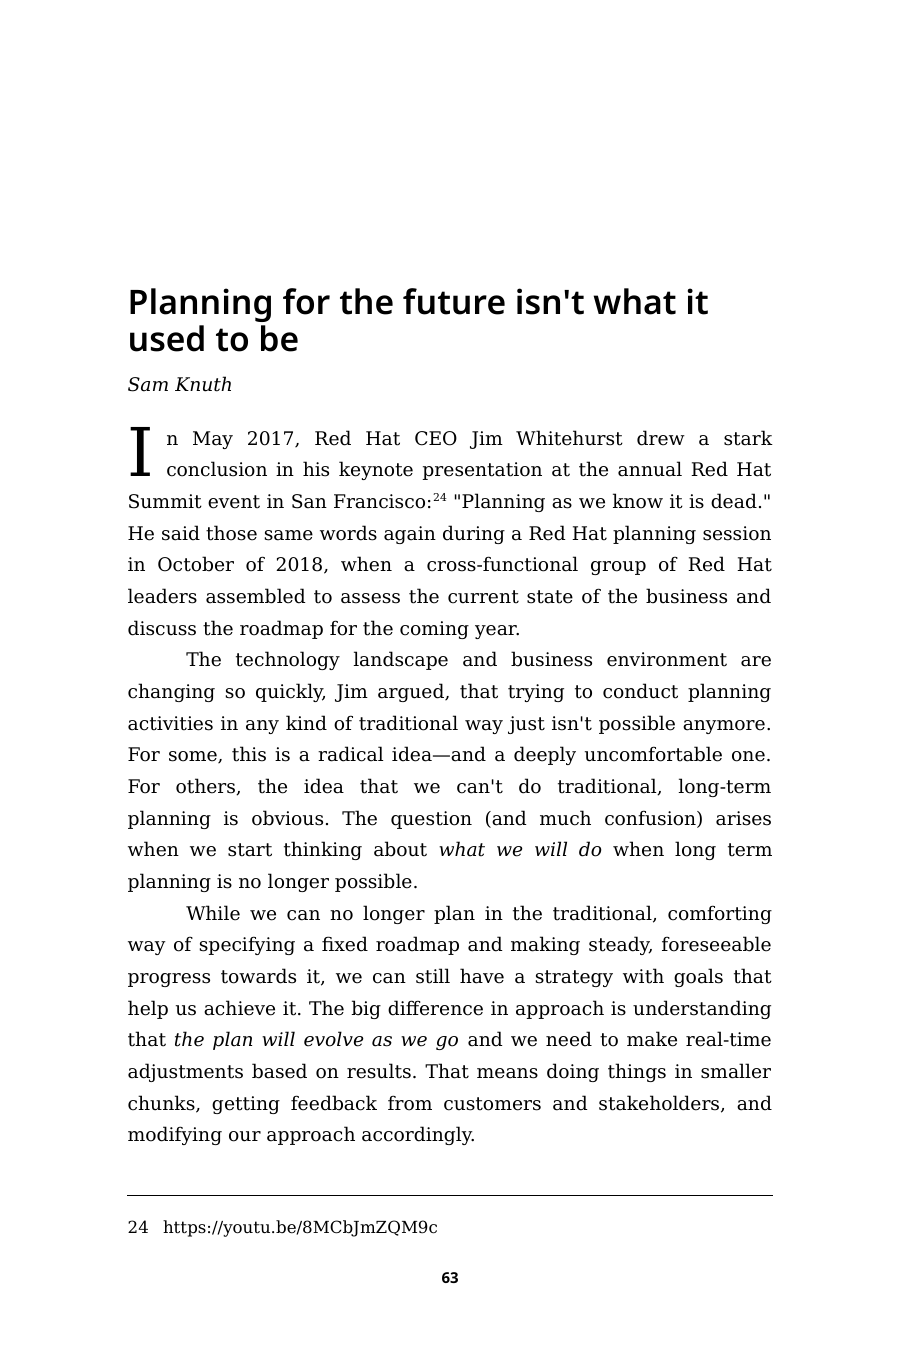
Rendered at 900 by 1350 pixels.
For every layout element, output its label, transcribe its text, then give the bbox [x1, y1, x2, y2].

text https://youtu.be/8MCbJmZQM9c [127, 1218, 772, 1237]
text Sam Knuth [127, 373, 772, 395]
subtitle Planning for the future isn't what it used to be [127, 283, 772, 362]
text While we can no longer plan in the traditional, comforting way of specifying a fixed roadmap and making steady, foreseeable progress towards it, we can still have a strategy with goals that help us achieve it. The big difference in approach is understanding that the plan will evolve as we go and we need to make real-time adjustments based on results. That means doing things in smaller chunks, getting feedback from customers and stakeholders, and modifying our approach accordingly. [127, 903, 772, 1146]
text In May 2017, Red Hat CEO Jim Whitehurst drew a stark conclusion in his keynote presentation at the annual Red Hat Summit event in San Francisco: "Planning as we know it is dead." He said those same words again during a Red Hat planning session in October of 2018, when a cross-functional group of Red Hat leaders assembled to assess the current state of the business and discuss the roadmap for the coming year. [127, 428, 772, 639]
text The technology landscape and business environment are changing so quickly, Jim argued, that trying to conduct planning activities in any kind of traditional way just isn't possible anymore. For some, this is a radical idea—and a deeply uncomfortable one. For others, the idea that we can't do traditional, long-term planning is obvious. The question (and much confusion) arises when we start thinking about what we will do when long term planning is no longer possible. [127, 649, 772, 893]
